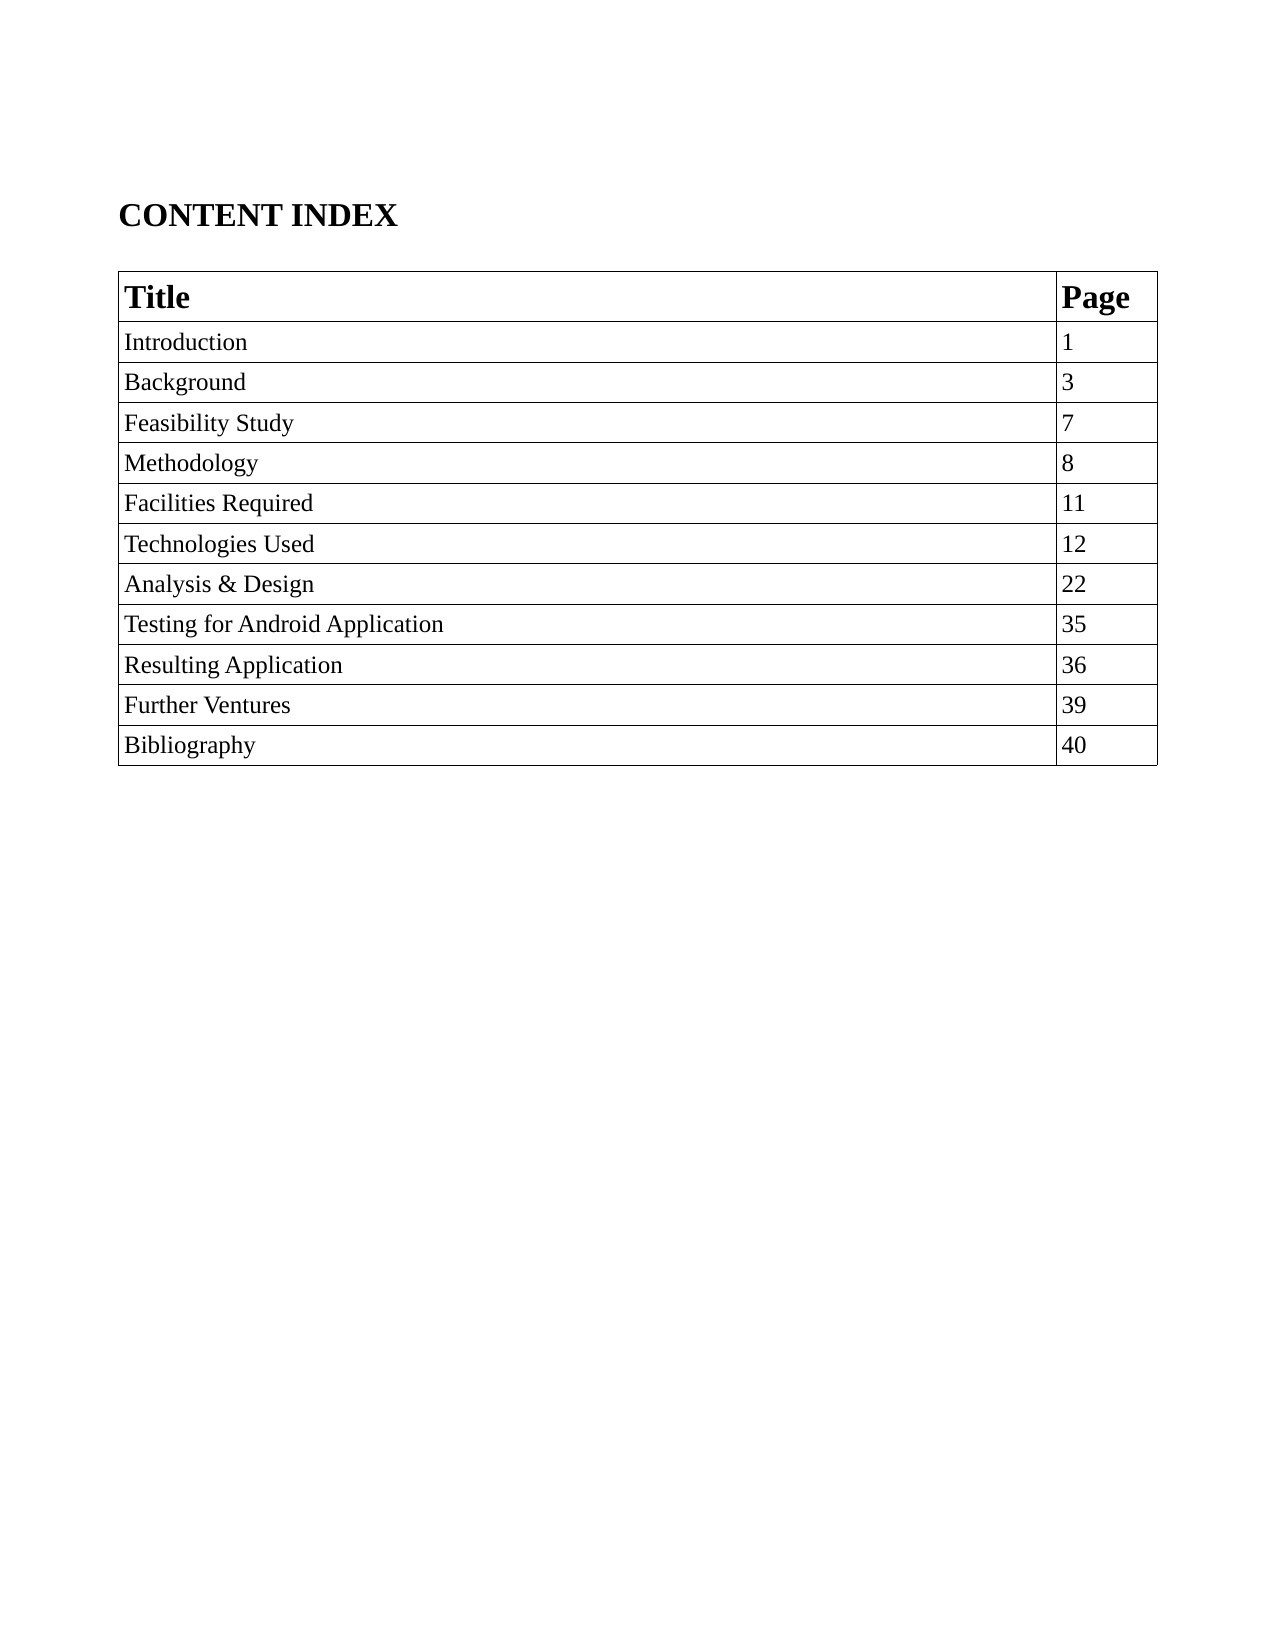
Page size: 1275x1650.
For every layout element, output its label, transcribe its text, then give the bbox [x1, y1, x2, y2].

table_cell 12 [1057, 524, 1157, 563]
table_cell Further Ventures [119, 685, 1056, 724]
table_cell 36 [1057, 645, 1157, 684]
table_header Page [1057, 272, 1157, 321]
table_cell 7 [1057, 403, 1157, 442]
table_cell Testing for Android Application [119, 605, 1056, 644]
table_cell Technologies Used [119, 524, 1056, 563]
table_cell 8 [1057, 443, 1157, 483]
table_cell 1 [1057, 322, 1157, 362]
table_cell Facilities Required [119, 484, 1056, 523]
table_cell Resulting Application [119, 645, 1056, 684]
table_cell Bibliography [119, 726, 1056, 765]
table_cell 39 [1057, 685, 1157, 724]
table_cell 40 [1057, 726, 1157, 765]
table_cell Background [119, 363, 1056, 402]
text CONTENT INDEX [118, 195, 1157, 233]
table_cell 35 [1057, 605, 1157, 644]
table_header Title [119, 272, 1056, 321]
table_cell 11 [1057, 484, 1157, 523]
table_cell Methodology [119, 443, 1056, 483]
table_cell Analysis & Design [119, 564, 1056, 603]
table_cell 3 [1057, 363, 1157, 402]
table_cell Feasibility Study [119, 403, 1056, 442]
table_cell Introduction [119, 322, 1056, 362]
table_cell 22 [1057, 564, 1157, 603]
